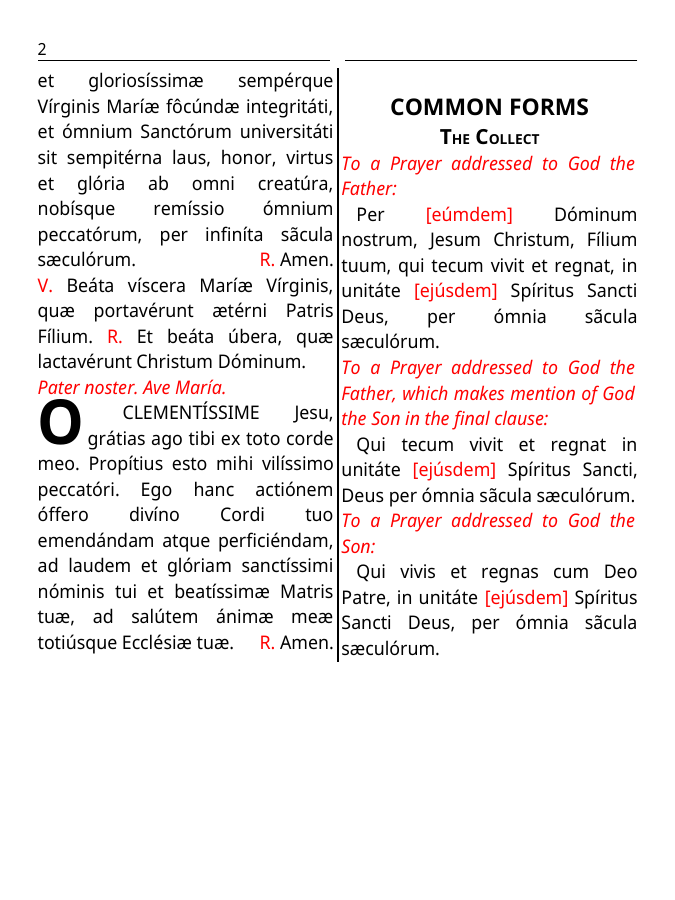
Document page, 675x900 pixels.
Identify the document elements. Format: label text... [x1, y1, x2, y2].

text To a Prayer addressed to God the Son: [341, 507, 637, 558]
text et gloriosíssimæ sempérque Vírginis Maríæ fôcúndæ integritáti, et ómnium Sanctórum universitáti sit sempitérna laus, honor, virtus et glória ab omni creatúra, nobísque remíssio ómnium peccatórum, per infiníta sãcula sæculórum. R. Amen. [37, 68, 334, 272]
text Common Forms [341, 91, 637, 122]
text The Collect [341, 122, 637, 150]
text Qui tecum vivit et regnat in unitáte [ejúsdem] Spíritus Sancti, De­us per ómnia sãcula sæculórum. [341, 431, 637, 507]
text Per [eúmdem] Dóminum nostrum, Jesum Christum, Fílium tu­um, qui tecum vivit et regnat, in unitáte [ejúsdem] Spíritus Sancti De­us, per ómnia sãcula sæculórum. [341, 201, 637, 354]
text O CLEMENTÍSSIME Jesu, grátias ago ti­bi ex toto corde meo. Propítius esto mi­hi vilíssimo peccatóri. Ego hanc actiónem óffero divíno Cordi tuo emendándam atque perficiéndam, ad laudem et glóriam sanctíssimi nóminis tui et beatíssimæ Matris tuæ, ad salútem ánimæ meæ totiúsque Ecclésiæ tuæ. R. Amen. [37, 399, 334, 655]
text To a Prayer addressed to God the Father, which makes mention of God the Son in the final clause: [341, 354, 637, 431]
text V. Beáta víscera Maríæ Vírginis, quæ portavérunt ætérni Patris Fílium. R. Et beáta úbera, quæ lactavérunt Christum Dóminum. [37, 272, 334, 374]
text Pater noster. Ave María. [37, 374, 334, 399]
text To a Prayer addressed to God the Father: [341, 150, 637, 201]
text Qui vivis et regnas cum Deo Patre, in unitáte [ejúsdem] Spíritus Sancti De­us, per ómnia sãcula sæculórum. [341, 558, 637, 661]
